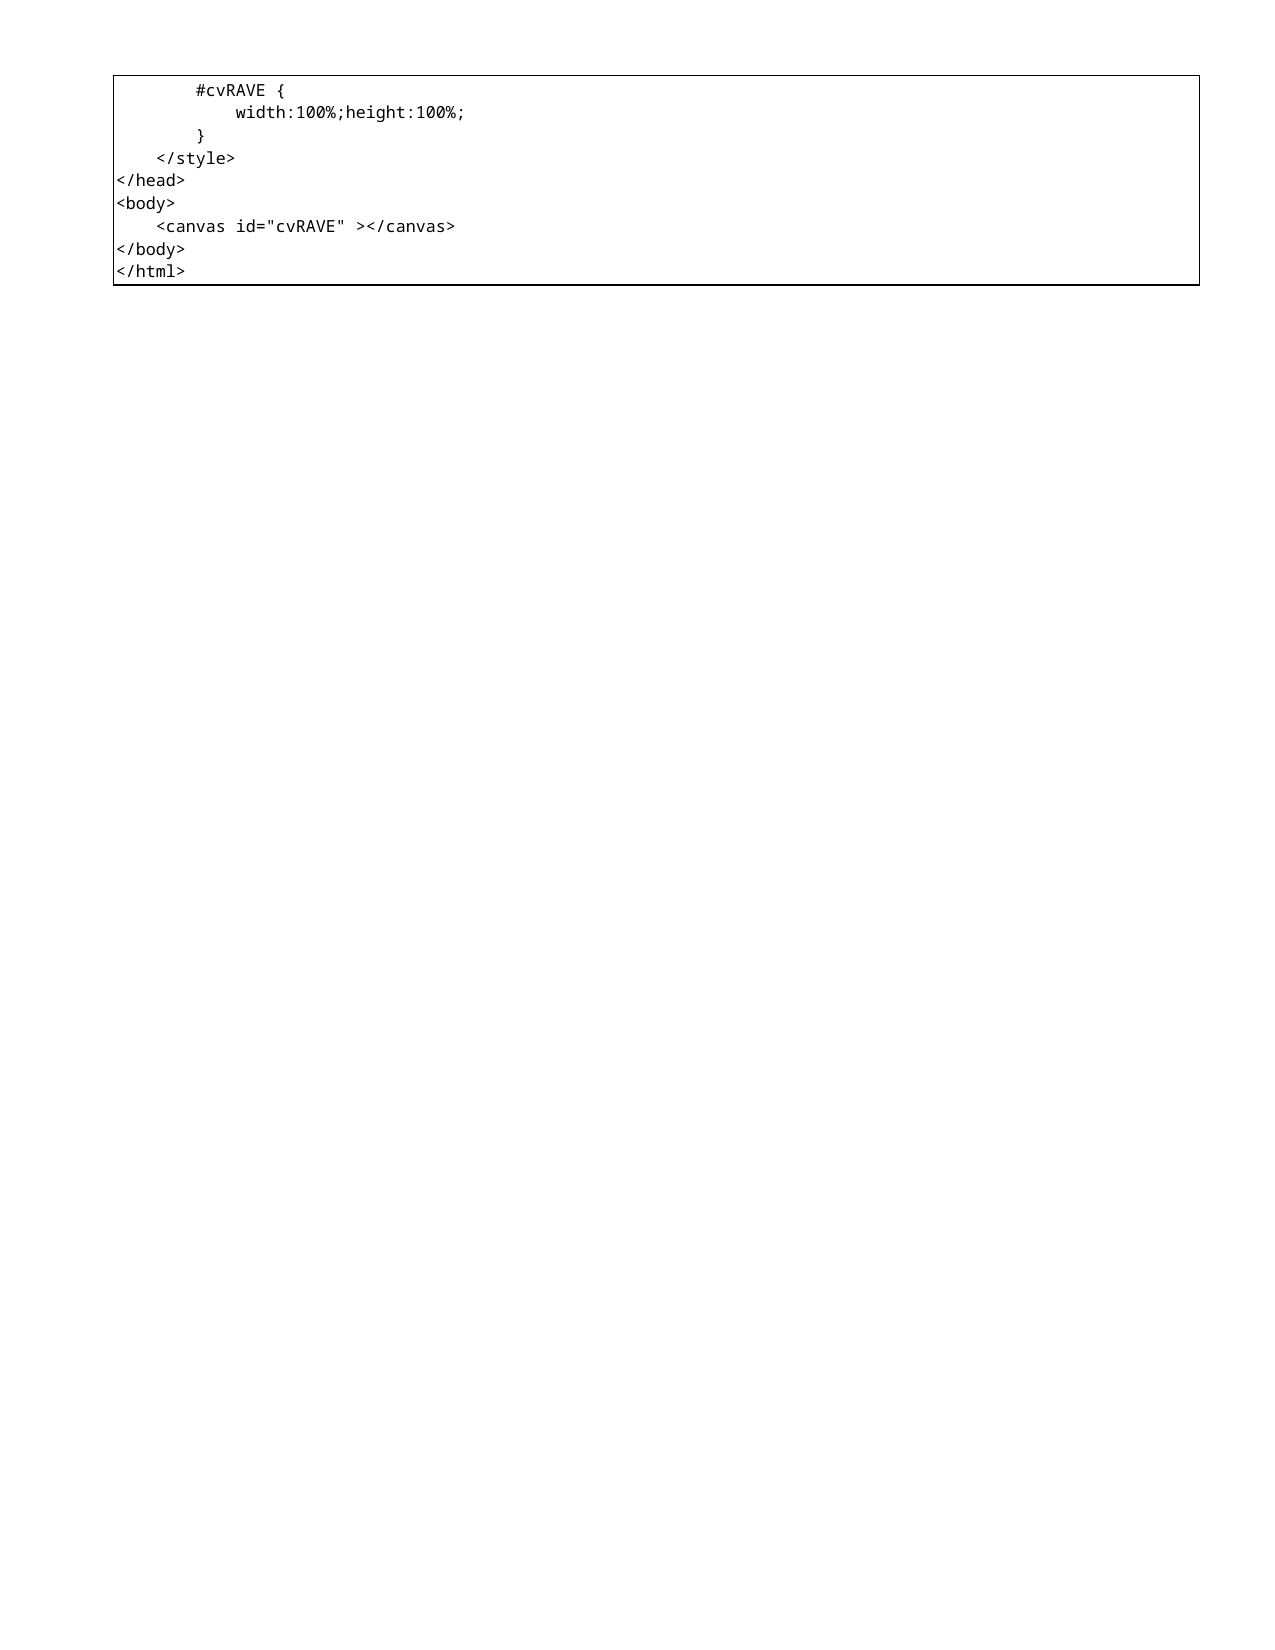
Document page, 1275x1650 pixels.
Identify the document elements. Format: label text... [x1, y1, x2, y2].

text </style> [114, 143, 1199, 166]
text #cvRAVE { [114, 76, 1199, 98]
text <canvas id="cvRAVE" ></canvas> [114, 211, 1199, 234]
text </body> [114, 234, 1199, 257]
text width:100%;height:100%; [114, 98, 1199, 120]
text </head> [114, 166, 1199, 188]
text </html> [114, 257, 1199, 284]
text } [114, 120, 1199, 143]
text <body> [114, 188, 1199, 211]
